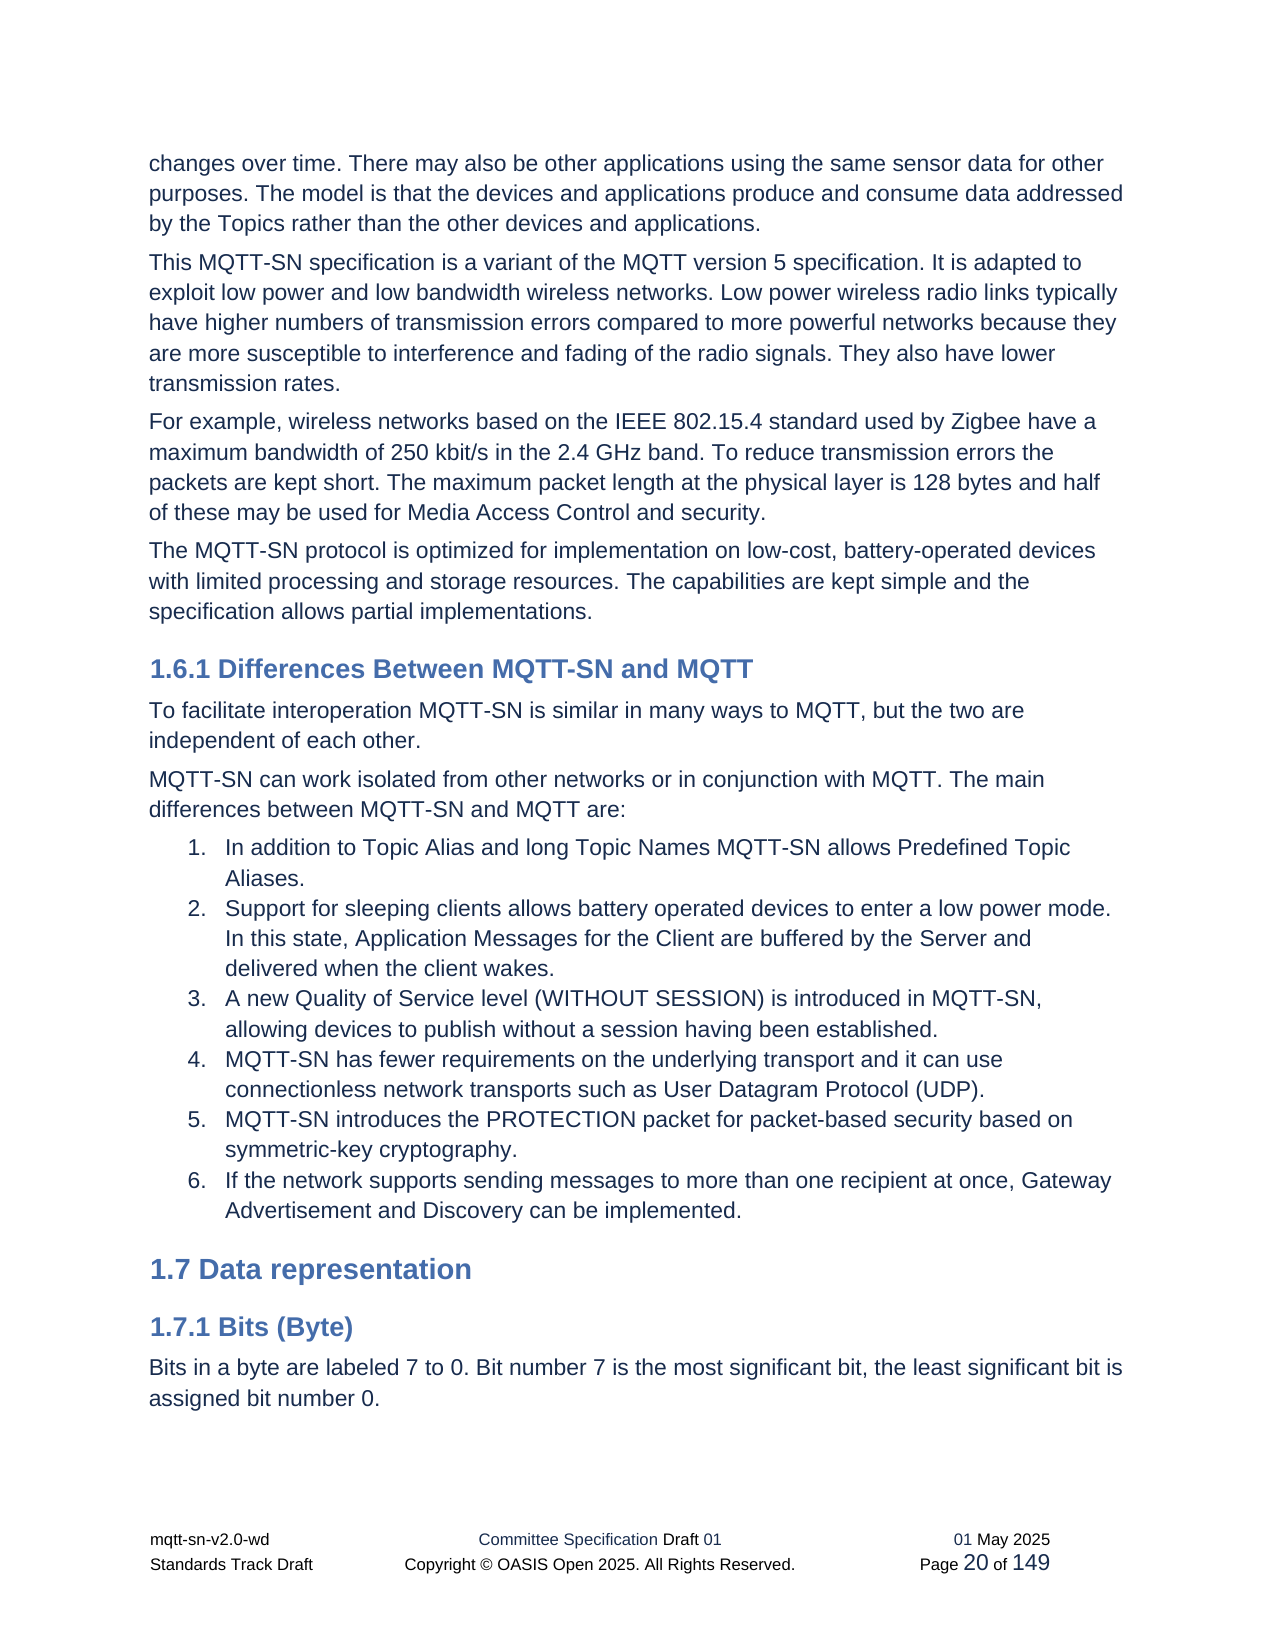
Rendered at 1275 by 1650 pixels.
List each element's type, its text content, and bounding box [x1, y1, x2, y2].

list If the network supports sending messages to more than one recipient at once, Gateway Advertisement and Discovery can be implemented. [187, 1167, 1124, 1223]
text The MQTT-SN protocol is optimized for implementation on low-cost, battery-operated devices with limited processing and storage resources. The capabilities are kept simple and the specification allows partial implementations. [148, 537, 1124, 624]
text This MQTT-SN specification is a variant of the MQTT version 5 specification. It is adapted to exploit low power and low bandwidth wireless networks. Low power wireless radio links typically have higher numbers of transmission errors compared to more powerful networks because they are more susceptible to interference and fading of the radio signals. They also have lower transmission rates. [148, 249, 1124, 396]
subtitle 1.6.1 Differences Between MQTT-SN and MQTT [150, 653, 1124, 684]
text For example, wireless networks based on the IEEE 802.15.4 standard used by Zigbee have a maximum bandwidth of 250 kbit/s in the 2.4 GHz band. To reduce transmission errors the packets are kept short. The maximum packet length at the physical layer is 128 bytes and half of these may be used for Media Access Control and security. [148, 408, 1124, 525]
list Support for sleeping clients allows battery operated devices to enter a low power mode. In this state, Application Messages for the Client are buffered by the Server and delivered when the client wakes. [187, 895, 1124, 982]
list A new Quality of Service level (WITHOUT SESSION) is introduced in MQTT-SN, allowing devices to publish without a session having been established. [187, 985, 1124, 1042]
text To facilitate interoperation MQTT-SN is similar in many ways to MQTT, but the two are independent of each other. [148, 697, 1124, 753]
text MQTT-SN can work isolated from other networks or in conjunction with MQTT. The main differences between MQTT-SN and MQTT are: [148, 766, 1124, 822]
list MQTT-SN introduces the PROTECTION packet for packet-based security based on symmetric-key cryptography. [187, 1106, 1124, 1163]
text Bits in a byte are labeled 7 to 0. Bit number 7 is the most significant bit, the least significant bit is assigned bit number 0. [148, 1354, 1124, 1411]
text changes over time. There may also be other applications using the same sensor data for other purposes. The model is that the devices and applications produce and consume data addressed by the Topics rather than the other devices and applications. [148, 150, 1124, 237]
list In addition to Topic Alias and long Topic Names MQTT-SN allows Predefined Topic Aliases. [187, 834, 1124, 891]
list MQTT-SN has fewer requirements on the underlying transport and it can use connectionless network transports such as User Datagram Protocol (UDP). [187, 1046, 1124, 1102]
subtitle 1.7.1 Bits (Byte) [150, 1311, 1124, 1342]
subtitle 1.7 Data representation [150, 1252, 1124, 1286]
